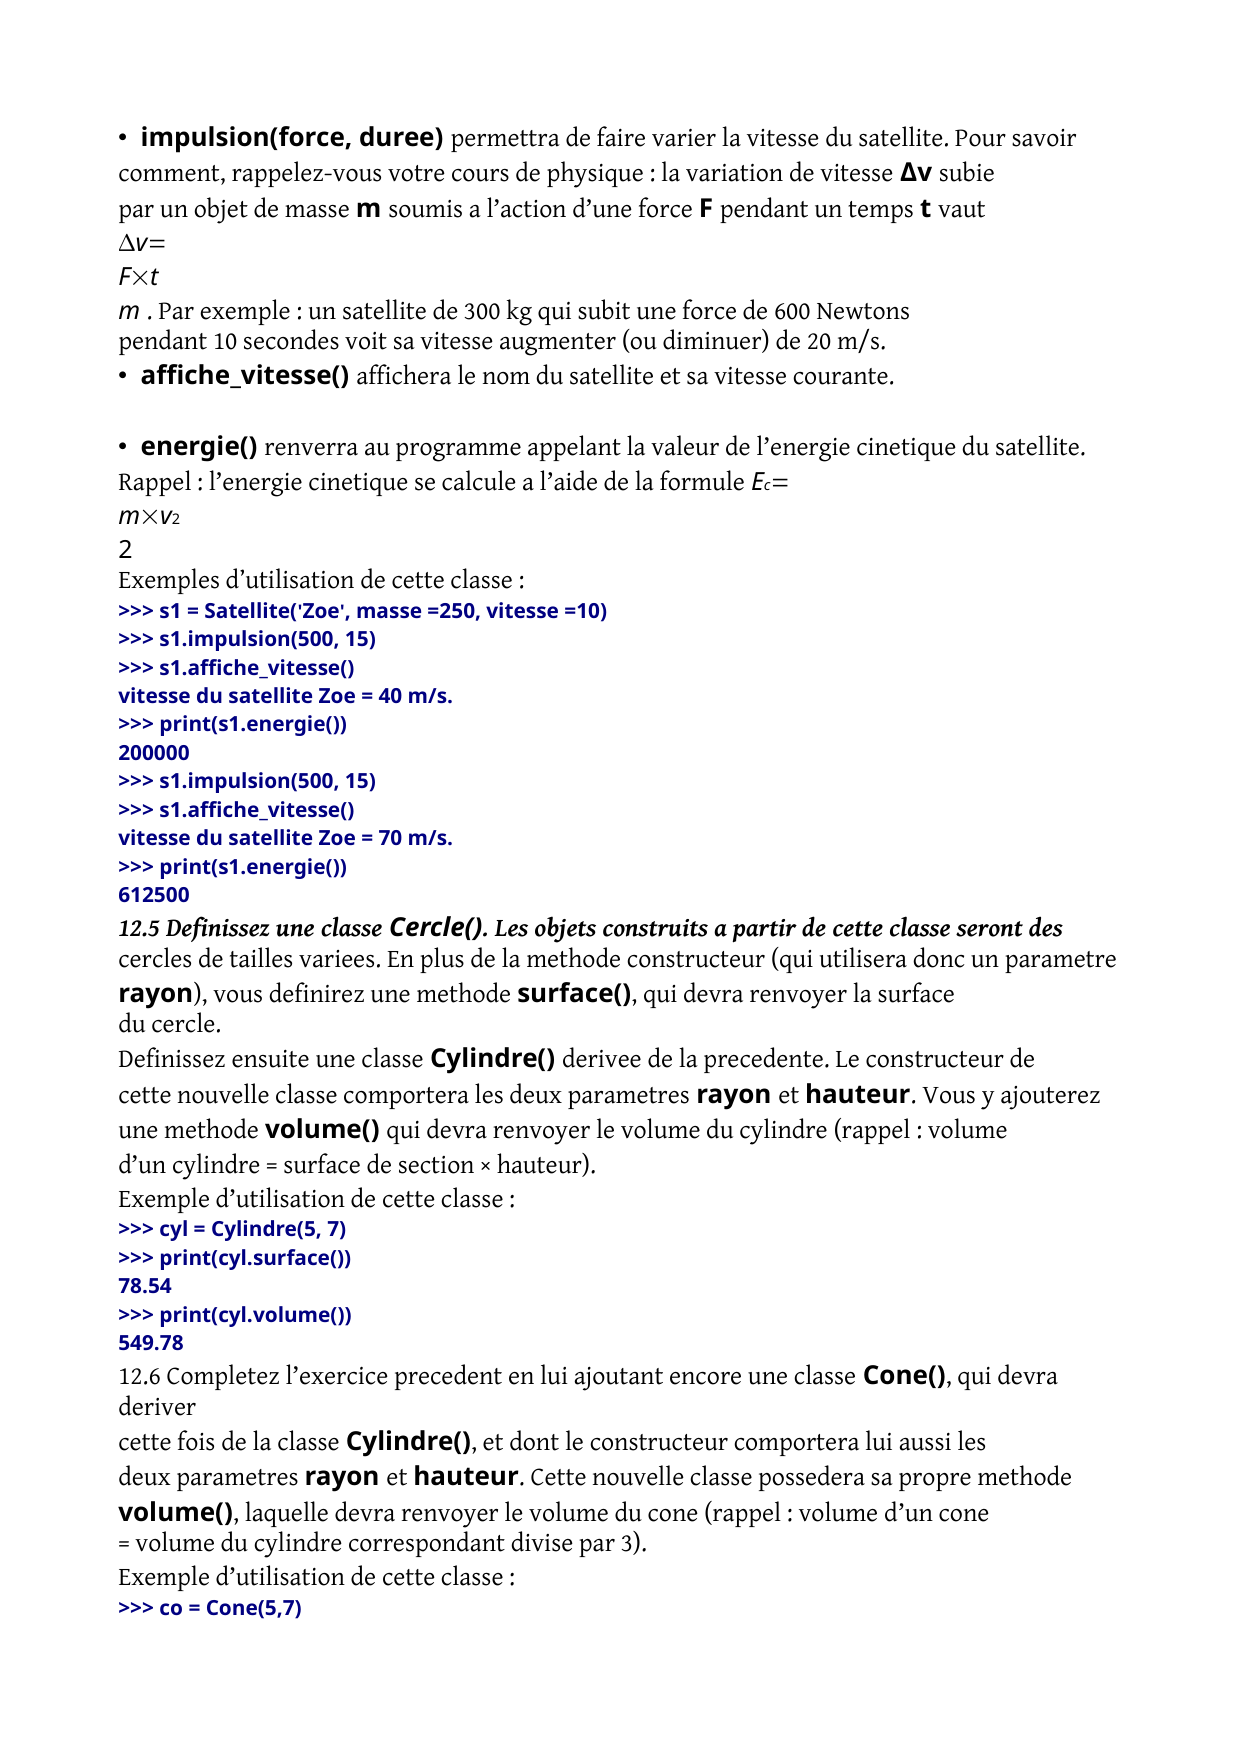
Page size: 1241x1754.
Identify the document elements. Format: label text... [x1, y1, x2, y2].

text d’un cylindre = surface de section × hauteur). [118, 1146, 1122, 1181]
text 12.5 Definissez une classe Cercle(). Les objets construits a partir de cette classe seront des [118, 909, 1122, 944]
text Definissez ensuite une classe Cylindre() derivee de la precedente. Le constructeur de [118, 1040, 1122, 1075]
text >>> s1.impulsion(500, 15) [118, 766, 1122, 795]
text • affiche_vitesse() affichera le nom du satellite et sa vitesse courante. [118, 357, 1122, 392]
text comment, rappelez-vous votre cours de physique : la variation de vitesse Δv subie [118, 154, 1122, 189]
text m . Par exemple : un satellite de 300 kg qui subit une force de 600 Newtons [118, 293, 1122, 327]
text • energie() renverra au programme appelant la valeur de l’energie cinetique du satellite. [118, 428, 1122, 463]
text >>> print(cyl.volume()) [118, 1300, 1122, 1328]
text F×t [118, 259, 1122, 293]
text >>> cyl = Cylindre(5, 7) [118, 1214, 1122, 1243]
text >>> s1 = Satellite('Zoe', masse =250, vitesse =10) [118, 596, 1122, 624]
text 612500 [118, 880, 1122, 909]
text >>> co = Cone(5,7) [118, 1593, 1122, 1622]
text >>> s1.impulsion(500, 15) [118, 624, 1122, 653]
text Exemples d’utilisation de cette classe : [118, 566, 1122, 596]
text 78.54 [118, 1271, 1122, 1300]
text 2 [118, 532, 1122, 566]
text une methode volume() qui devra renvoyer le volume du cylindre (rappel : volume [118, 1111, 1122, 1146]
text m×v2 [118, 498, 1122, 532]
text >>> print(s1.energie()) [118, 709, 1122, 738]
text du cercle. [118, 1010, 1122, 1040]
text pendant 10 secondes voit sa vitesse augmenter (ou diminuer) de 20 m/s. [118, 327, 1122, 357]
text >>> print(s1.energie()) [118, 852, 1122, 880]
text Exemple d’utilisation de cette classe : [118, 1181, 1122, 1214]
text cette nouvelle classe comportera les deux parametres rayon et hauteur. Vous y ajouterez [118, 1075, 1122, 1111]
text >>> s1.affiche_vitesse() [118, 795, 1122, 823]
text cercles de tailles variees. En plus de la methode constructeur (qui utilisera donc un parametre [118, 944, 1122, 974]
text Exemple d’utilisation de cette classe : [118, 1559, 1122, 1593]
text cette fois de la classe Cylindre(), et dont le constructeur comportera lui aussi les [118, 1422, 1122, 1458]
text rayon), vous definirez une methode surface(), qui devra renvoyer la surface [118, 974, 1122, 1010]
text volume(), laquelle devra renvoyer le volume du cone (rappel : volume d’un cone [118, 1493, 1122, 1529]
text vitesse du satellite Zoe = 40 m/s. [118, 681, 1122, 709]
text >>> print(cyl.surface()) [118, 1243, 1122, 1271]
text vitesse du satellite Zoe = 70 m/s. [118, 823, 1122, 852]
text 549.78 [118, 1328, 1122, 1357]
text deux parametres rayon et hauteur. Cette nouvelle classe possedera sa propre methode [118, 1458, 1122, 1493]
text par un objet de masse m soumis a l’action d’une force F pendant un temps t vaut [118, 189, 1122, 225]
text • impulsion(force, duree) permettra de faire varier la vitesse du satellite. Pour savoir [118, 118, 1122, 154]
text >>> s1.affiche_vitesse() [118, 653, 1122, 681]
text v= [118, 225, 1122, 259]
text 200000 [118, 738, 1122, 766]
text 12.6 Completez l’exercice precedent en lui ajoutant encore une classe Cone(), qui devra deriver [118, 1357, 1122, 1422]
text Rappel : l’energie cinetique se calcule a l’aide de la formule Ec= [118, 463, 1122, 498]
text = volume du cylindre correspondant divise par 3). [118, 1529, 1122, 1559]
